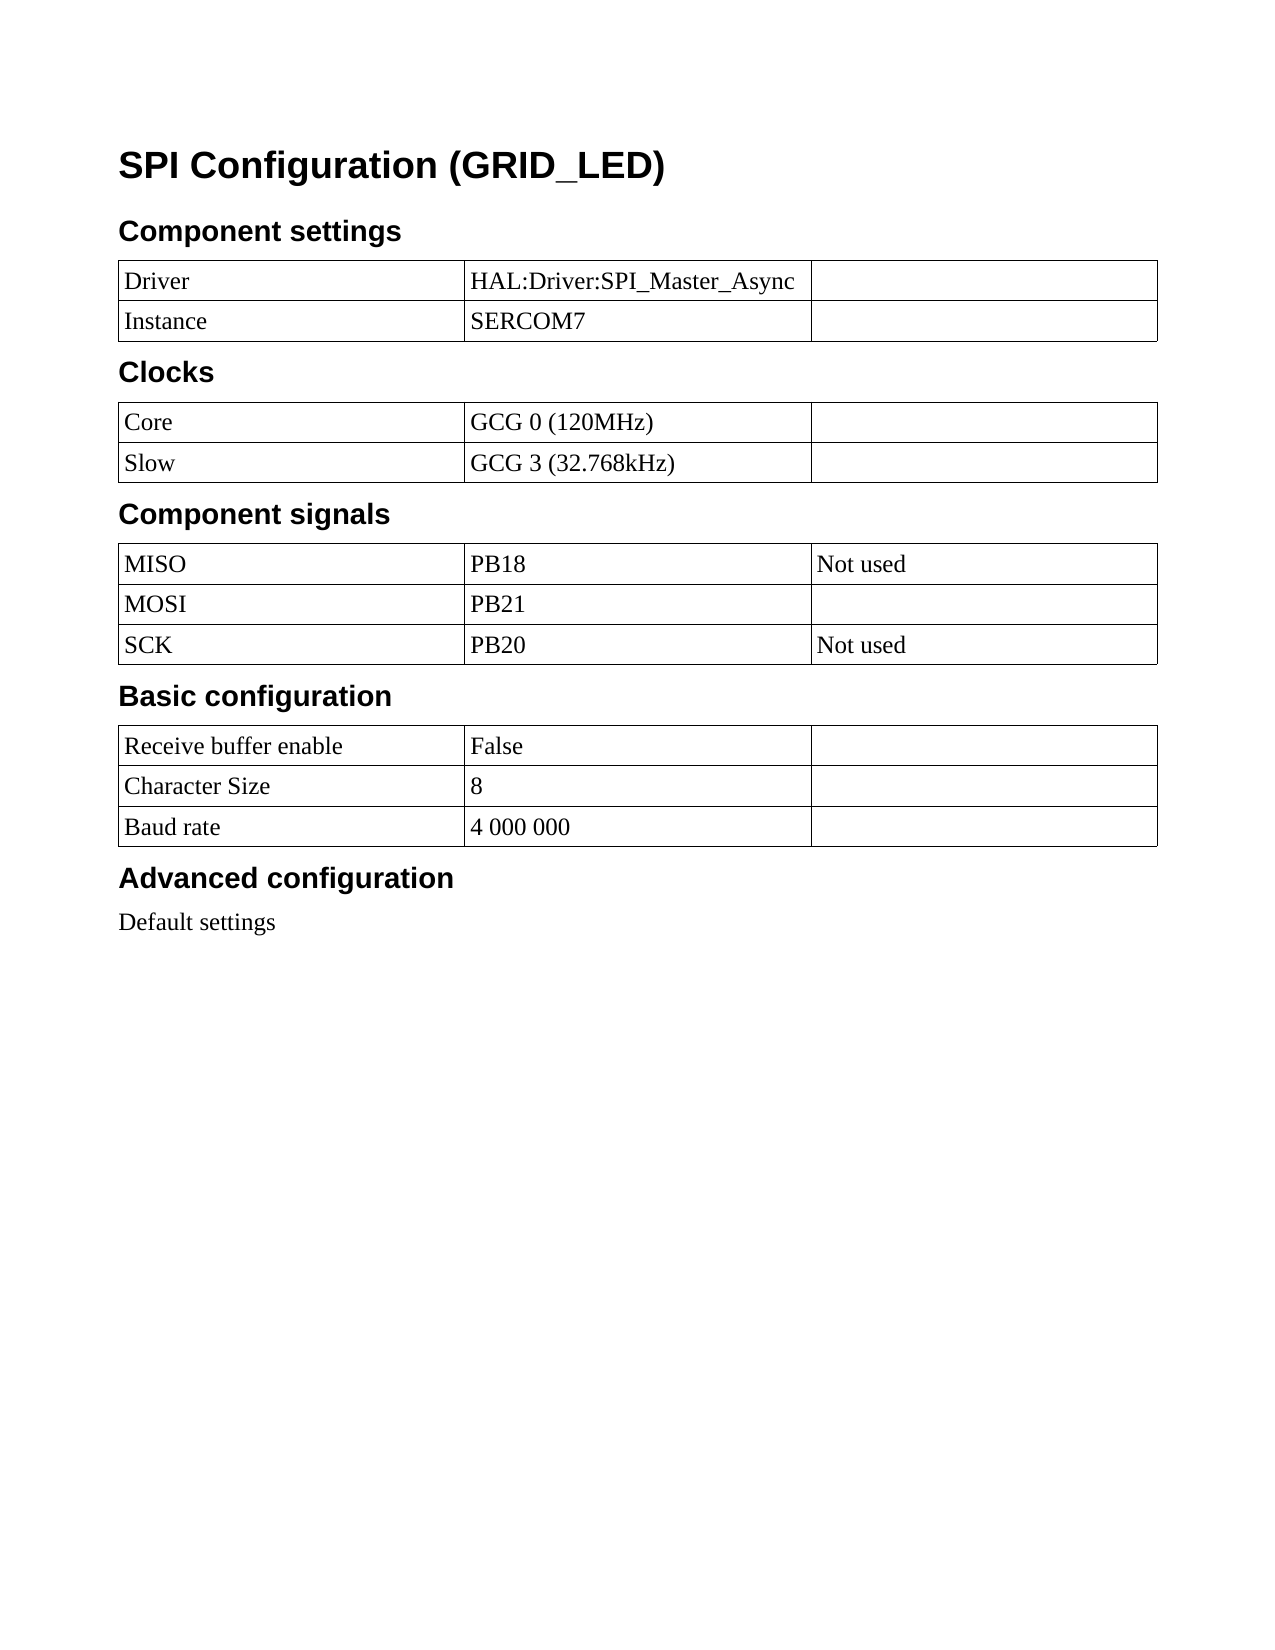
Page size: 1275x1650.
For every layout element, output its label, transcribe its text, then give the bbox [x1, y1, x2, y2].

table_cell PB20 [465, 625, 811, 664]
subtitle Basic configuration [118, 679, 1157, 713]
subtitle Component signals [118, 497, 1157, 531]
table_header GCG 0 (120MHz) [465, 403, 811, 442]
table_header [812, 403, 1157, 442]
table_header False [465, 726, 811, 765]
table_header Not used [812, 544, 1157, 583]
table_cell GCG 3 (32.768kHz) [465, 443, 811, 482]
table_cell [812, 585, 1157, 624]
table_cell PB21 [465, 585, 811, 624]
table_header [812, 726, 1157, 765]
table_cell Instance [119, 301, 464, 341]
table_cell 4 000 000 [465, 807, 811, 846]
table_cell SCK [119, 625, 464, 664]
subtitle Advanced configuration [118, 861, 1157, 894]
subtitle SPI Configuration (GRID_LED) [118, 143, 1157, 187]
table_header PB18 [465, 544, 811, 583]
table_header [812, 261, 1157, 300]
table_cell Baud rate [119, 807, 464, 846]
table_header Driver [119, 261, 464, 300]
subtitle Clocks [118, 355, 1157, 389]
table_cell [812, 443, 1157, 482]
table_cell Slow [119, 443, 464, 482]
table_cell [812, 807, 1157, 846]
text Default settings [118, 907, 1157, 936]
table_header Receive buffer enable [119, 726, 464, 765]
subtitle Component settings [118, 214, 1157, 248]
table_header MISO [119, 544, 464, 583]
table_cell MOSI [119, 585, 464, 624]
table_header HAL:Driver:SPI_Master_Async [465, 261, 811, 300]
table_header Core [119, 403, 464, 442]
table_cell Not used [812, 625, 1157, 664]
table_cell Character Size [119, 766, 464, 806]
table_cell 8 [465, 766, 811, 806]
table_cell [812, 766, 1157, 806]
table_cell [812, 301, 1157, 341]
table_cell SERCOM7 [465, 301, 811, 341]
